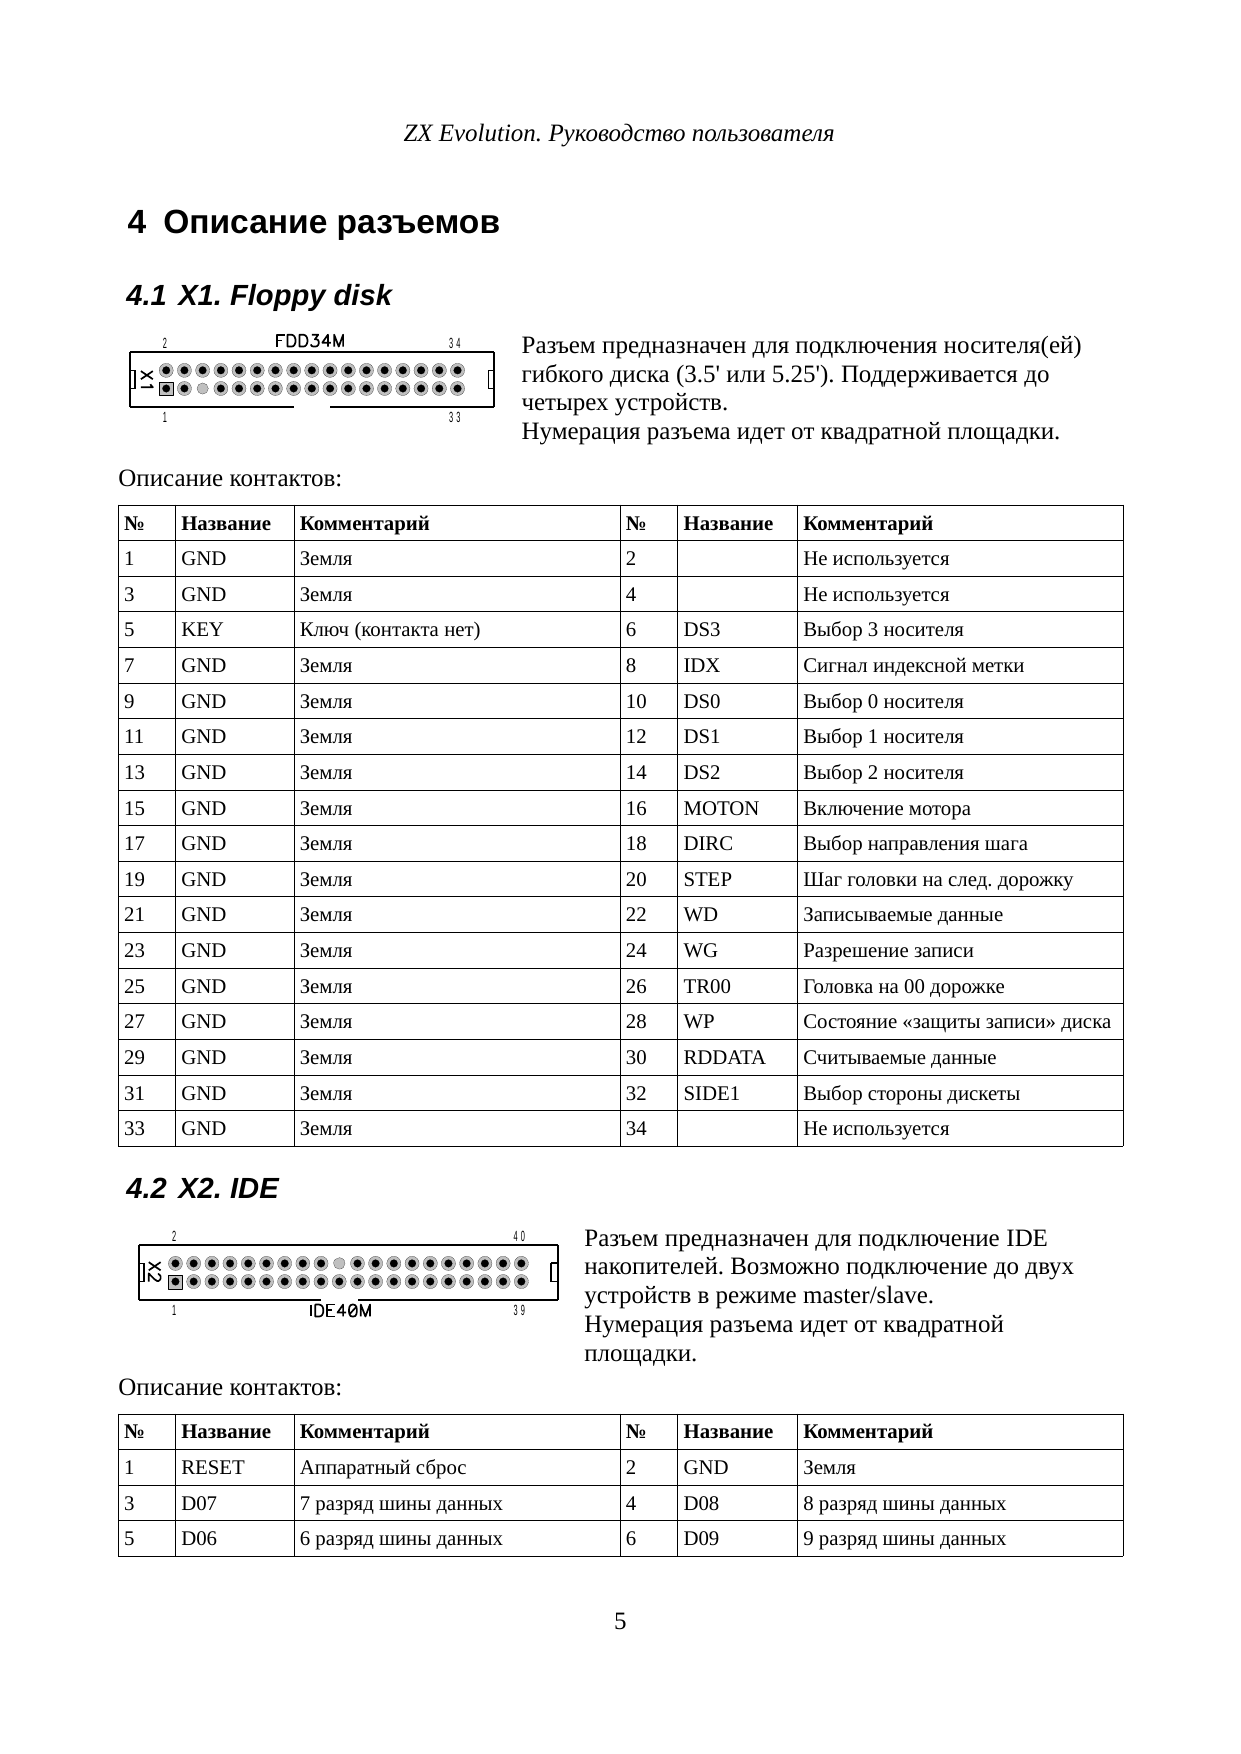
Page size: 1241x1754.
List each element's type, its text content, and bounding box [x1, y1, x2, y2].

table_cell GND [176, 1040, 294, 1074]
table_cell 12 [621, 719, 677, 754]
table_cell Выбор 1 носителя [798, 719, 1123, 754]
table_cell DS0 [678, 684, 797, 718]
table_cell Головка на 00 дорожке [798, 969, 1123, 1003]
table_cell DIRC [678, 826, 797, 861]
table_header Название [176, 506, 294, 540]
table_cell GND [176, 826, 294, 861]
table_cell Земля [295, 862, 620, 896]
table_cell 24 [621, 933, 677, 968]
subtitle X2. IDE [118, 1171, 1122, 1204]
table_cell GND [176, 862, 294, 896]
table_cell 9 разряд шины данных [798, 1521, 1123, 1556]
table_cell D07 [176, 1486, 294, 1520]
table_header № [119, 506, 175, 540]
table_cell Аппаратный сброс [295, 1450, 620, 1485]
table_cell 4 [621, 577, 677, 611]
table_cell Земля [295, 791, 620, 825]
table_cell D08 [678, 1486, 797, 1520]
table_cell Земля [295, 897, 620, 932]
table_cell RESET [176, 1450, 294, 1485]
table_cell 2 [621, 1450, 677, 1485]
table_cell 26 [621, 969, 677, 1003]
table_cell IDX [678, 648, 797, 683]
table_header Название [678, 506, 797, 540]
text Описание контактов: [118, 1372, 1122, 1401]
table_cell Сигнал индексной метки [798, 648, 1123, 683]
table_cell 33 [119, 1111, 175, 1146]
table_cell 23 [119, 933, 175, 968]
table_cell GND [176, 897, 294, 932]
table_cell GND [176, 755, 294, 789]
table_cell Земля [295, 969, 620, 1003]
table_cell D09 [678, 1521, 797, 1556]
table_cell D06 [176, 1521, 294, 1556]
table_cell Ключ (контакта нет) [295, 612, 620, 647]
table_cell Не используется [798, 541, 1123, 576]
table_cell GND [176, 969, 294, 1003]
table_cell GND [176, 1004, 294, 1039]
table_cell Земля [295, 1076, 620, 1110]
table_header № [119, 1415, 175, 1449]
table_cell WD [678, 897, 797, 932]
table_cell Земля [798, 1450, 1123, 1485]
table_cell 6 разряд шины данных [295, 1521, 620, 1556]
table_cell 15 [119, 791, 175, 825]
table_cell 5 [119, 612, 175, 647]
table_cell 34 [621, 1111, 677, 1146]
table_cell 7 [119, 648, 175, 683]
table_cell [678, 541, 797, 576]
table_cell Земля [295, 826, 620, 861]
table_header Комментарий [295, 1415, 620, 1449]
table_cell GND [176, 541, 294, 576]
table_cell Состояние «защиты записи» диска [798, 1004, 1123, 1039]
table_cell Земля [295, 719, 620, 754]
table_header Разъем предназначен для подключения носителя(ей) гибкого диска (3.5' или 5.25'). Поддерживается до четырех устройств. Нумерация разъема идет от квадратной площадки. [516, 324, 1123, 463]
subtitle X1. Floppy disk [118, 278, 1122, 312]
table_cell 17 [119, 826, 175, 861]
table_cell DS2 [678, 755, 797, 789]
table_cell 27 [119, 1004, 175, 1039]
table_cell Разрешение записи [798, 933, 1123, 968]
table_cell 31 [119, 1076, 175, 1110]
table_cell 4 [621, 1486, 677, 1520]
table_cell Записываемые данные [798, 897, 1123, 932]
text Описание контактов: [118, 463, 1122, 492]
table_cell Земля [295, 541, 620, 576]
table_header [118, 324, 516, 463]
table_cell Не используется [798, 577, 1123, 611]
table_cell DS1 [678, 719, 797, 754]
table_cell Земля [295, 684, 620, 718]
table_header [118, 1217, 578, 1372]
table_cell 25 [119, 969, 175, 1003]
table_cell 10 [621, 684, 677, 718]
table_cell Земля [295, 1004, 620, 1039]
table_header Название [678, 1415, 797, 1449]
table_cell Не используется [798, 1111, 1123, 1146]
table_cell 20 [621, 862, 677, 896]
table_cell Выбор стороны дискеты [798, 1076, 1123, 1110]
table_cell Выбор направления шага [798, 826, 1123, 861]
table_cell GND [176, 1111, 294, 1146]
table_cell 2 [621, 541, 677, 576]
table_cell GND [176, 1076, 294, 1110]
table_header Комментарий [295, 506, 620, 540]
table_header № [621, 1415, 677, 1449]
table_cell 16 [621, 791, 677, 825]
table_cell Земля [295, 755, 620, 789]
table_cell 8 разряд шины данных [798, 1486, 1123, 1520]
table_cell Выбор 3 носителя [798, 612, 1123, 647]
table_cell TR00 [678, 969, 797, 1003]
table_cell 8 [621, 648, 677, 683]
table_cell SIDE1 [678, 1076, 797, 1110]
table_cell STEP [678, 862, 797, 896]
table_cell 19 [119, 862, 175, 896]
table_cell GND [176, 577, 294, 611]
table_cell 3 [119, 577, 175, 611]
table_cell GND [678, 1450, 797, 1485]
table_cell Выбор 0 носителя [798, 684, 1123, 718]
table_cell GND [176, 933, 294, 968]
table_cell KEY [176, 612, 294, 647]
table_cell GND [176, 648, 294, 683]
table_cell Выбор 2 носителя [798, 755, 1123, 789]
table_cell Считываемые данные [798, 1040, 1123, 1074]
table_cell Земля [295, 648, 620, 683]
table_cell 11 [119, 719, 175, 754]
table_cell 29 [119, 1040, 175, 1074]
table_cell WG [678, 933, 797, 968]
table_cell Земля [295, 577, 620, 611]
table_cell RDDATA [678, 1040, 797, 1074]
table_cell [678, 1111, 797, 1146]
table_header Разъем предназначен для подключение IDE накопителей. Возможно подключение до двух устройств в режиме master/slave. Нумерация разъема идет от квадратной площадки. [579, 1217, 1123, 1372]
table_header Комментарий [798, 1415, 1123, 1449]
table_cell Земля [295, 1040, 620, 1074]
table_cell 3 [119, 1486, 175, 1520]
table_cell WP [678, 1004, 797, 1039]
table_cell 7 разряд шины данных [295, 1486, 620, 1520]
subtitle Описание разъемов [118, 202, 1122, 241]
table_cell 18 [621, 826, 677, 861]
table_cell GND [176, 791, 294, 825]
table_cell 28 [621, 1004, 677, 1039]
table_cell Земля [295, 1111, 620, 1146]
table_cell MOTON [678, 791, 797, 825]
table_cell 21 [119, 897, 175, 932]
table_header Название [176, 1415, 294, 1449]
table_cell Включение мотора [798, 791, 1123, 825]
table_header № [621, 506, 677, 540]
table_cell 1 [119, 1450, 175, 1485]
table_cell 14 [621, 755, 677, 789]
table_cell 13 [119, 755, 175, 789]
table_cell GND [176, 719, 294, 754]
table_cell 6 [621, 1521, 677, 1556]
table_cell 9 [119, 684, 175, 718]
table_cell 5 [119, 1521, 175, 1556]
table_cell 1 [119, 541, 175, 576]
table_cell 32 [621, 1076, 677, 1110]
table_cell 22 [621, 897, 677, 932]
table_cell 6 [621, 612, 677, 647]
table_cell 30 [621, 1040, 677, 1074]
table_cell GND [176, 684, 294, 718]
table_cell [678, 577, 797, 611]
table_cell Шаг головки на след. дорожку [798, 862, 1123, 896]
table_cell Земля [295, 933, 620, 968]
table_header Комментарий [798, 506, 1123, 540]
table_cell DS3 [678, 612, 797, 647]
